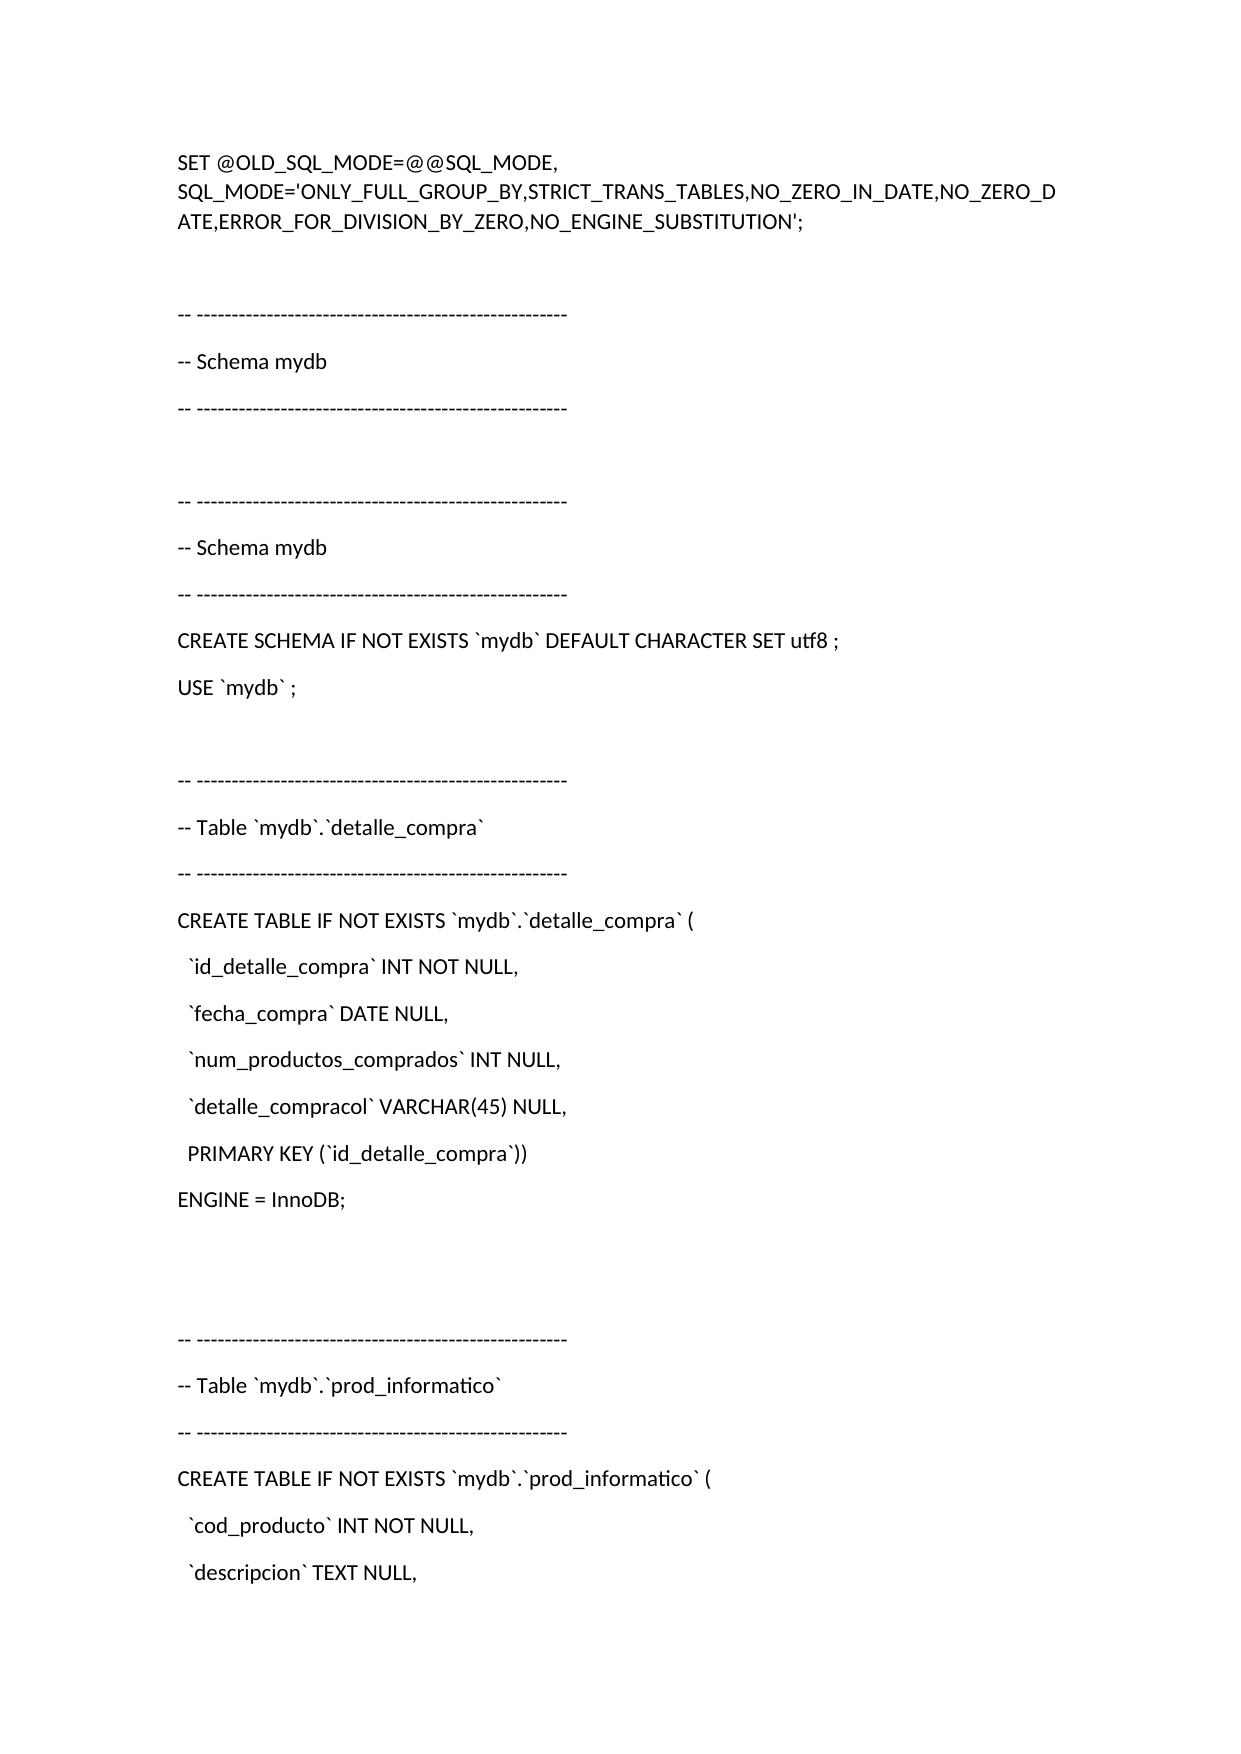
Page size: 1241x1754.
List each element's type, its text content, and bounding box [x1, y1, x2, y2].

text CREATE SCHEMA IF NOT EXISTS `mydb` DEFAULT CHARACTER SET utf8 ; [177, 626, 1063, 654]
text USE `mydb` ; [177, 673, 1063, 701]
text -- Table `mydb`.`prod_informatico` [177, 1371, 1063, 1399]
text CREATE TABLE IF NOT EXISTS `mydb`.`detalle_compra` ( [177, 906, 1063, 934]
text SET @OLD_SQL_MODE=@@SQL_MODE, SQL_MODE='ONLY_FULL_GROUP_BY,STRICT_TRANS_TABLES,NO_ZERO_IN_DATE,NO_ZERO_DATE,ERROR_FOR_DIVISION_BY_ZERO,NO_ENGINE_SUBSTITUTION'; [177, 148, 1063, 235]
text -- Table `mydb`.`detalle_compra` [177, 813, 1063, 841]
text -- ----------------------------------------------------- [177, 859, 1063, 887]
text `cod_producto` INT NOT NULL, [177, 1511, 1063, 1539]
text PRIMARY KEY (`id_detalle_compra`)) [177, 1139, 1063, 1167]
text -- ----------------------------------------------------- [177, 580, 1063, 608]
text -- ----------------------------------------------------- [177, 1325, 1063, 1353]
text `num_productos_comprados` INT NULL, [177, 1046, 1063, 1073]
text `fecha_compra` DATE NULL, [177, 999, 1063, 1027]
text `detalle_compracol` VARCHAR(45) NULL, [177, 1092, 1063, 1120]
text -- Schema mydb [177, 347, 1063, 375]
text `descripcion` TEXT NULL, [177, 1558, 1063, 1586]
text -- Schema mydb [177, 533, 1063, 561]
text `id_detalle_compra` INT NOT NULL, [177, 952, 1063, 980]
text -- ----------------------------------------------------- [177, 487, 1063, 515]
text -- ----------------------------------------------------- [177, 394, 1063, 422]
text -- ----------------------------------------------------- [177, 1418, 1063, 1446]
text -- ----------------------------------------------------- [177, 766, 1063, 794]
text CREATE TABLE IF NOT EXISTS `mydb`.`prod_informatico` ( [177, 1464, 1063, 1493]
text ENGINE = InnoDB; [177, 1185, 1063, 1213]
text -- ----------------------------------------------------- [177, 301, 1063, 328]
